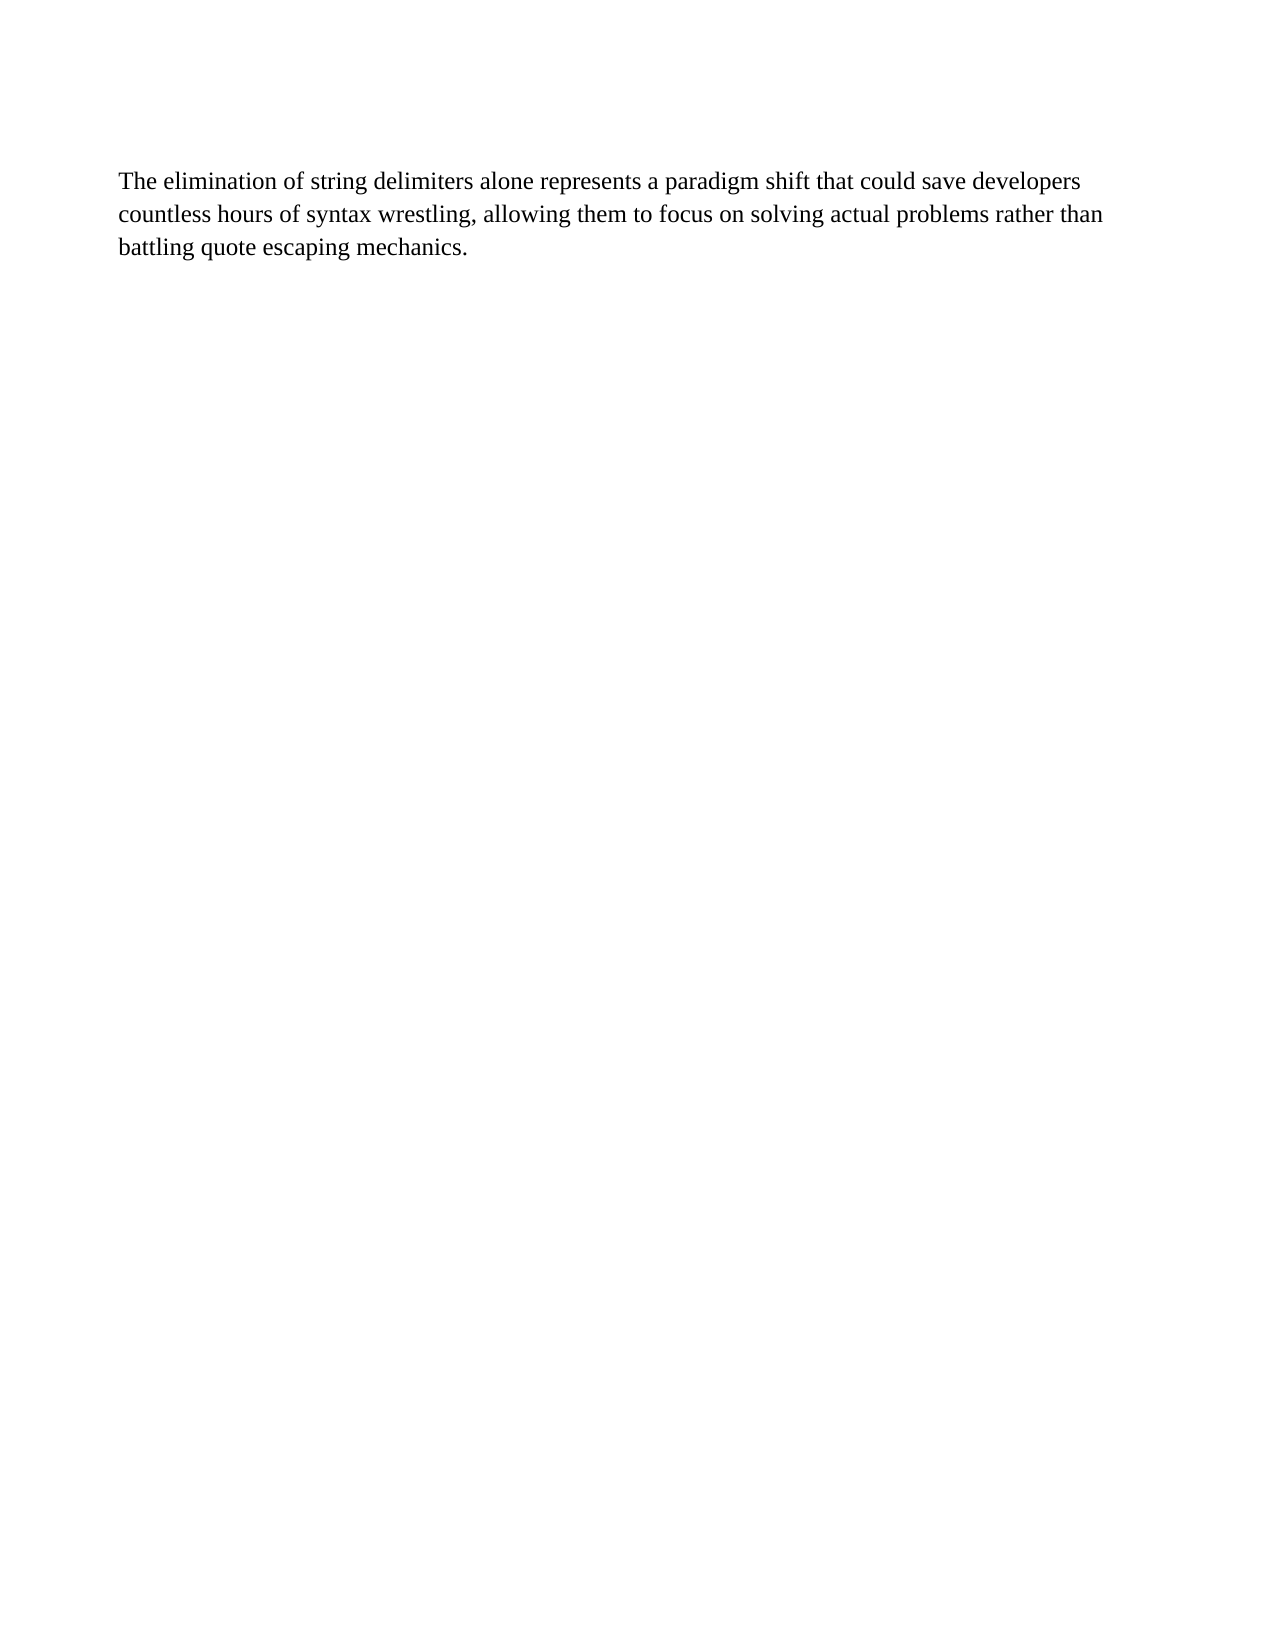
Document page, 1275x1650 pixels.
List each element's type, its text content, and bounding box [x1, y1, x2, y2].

text The elimination of string delimiters alone represents a paradigm shift that could save developers countless hours of syntax wrestling, allowing them to focus on solving actual problems rather than battling quote escaping mechanics. [118, 166, 1157, 261]
